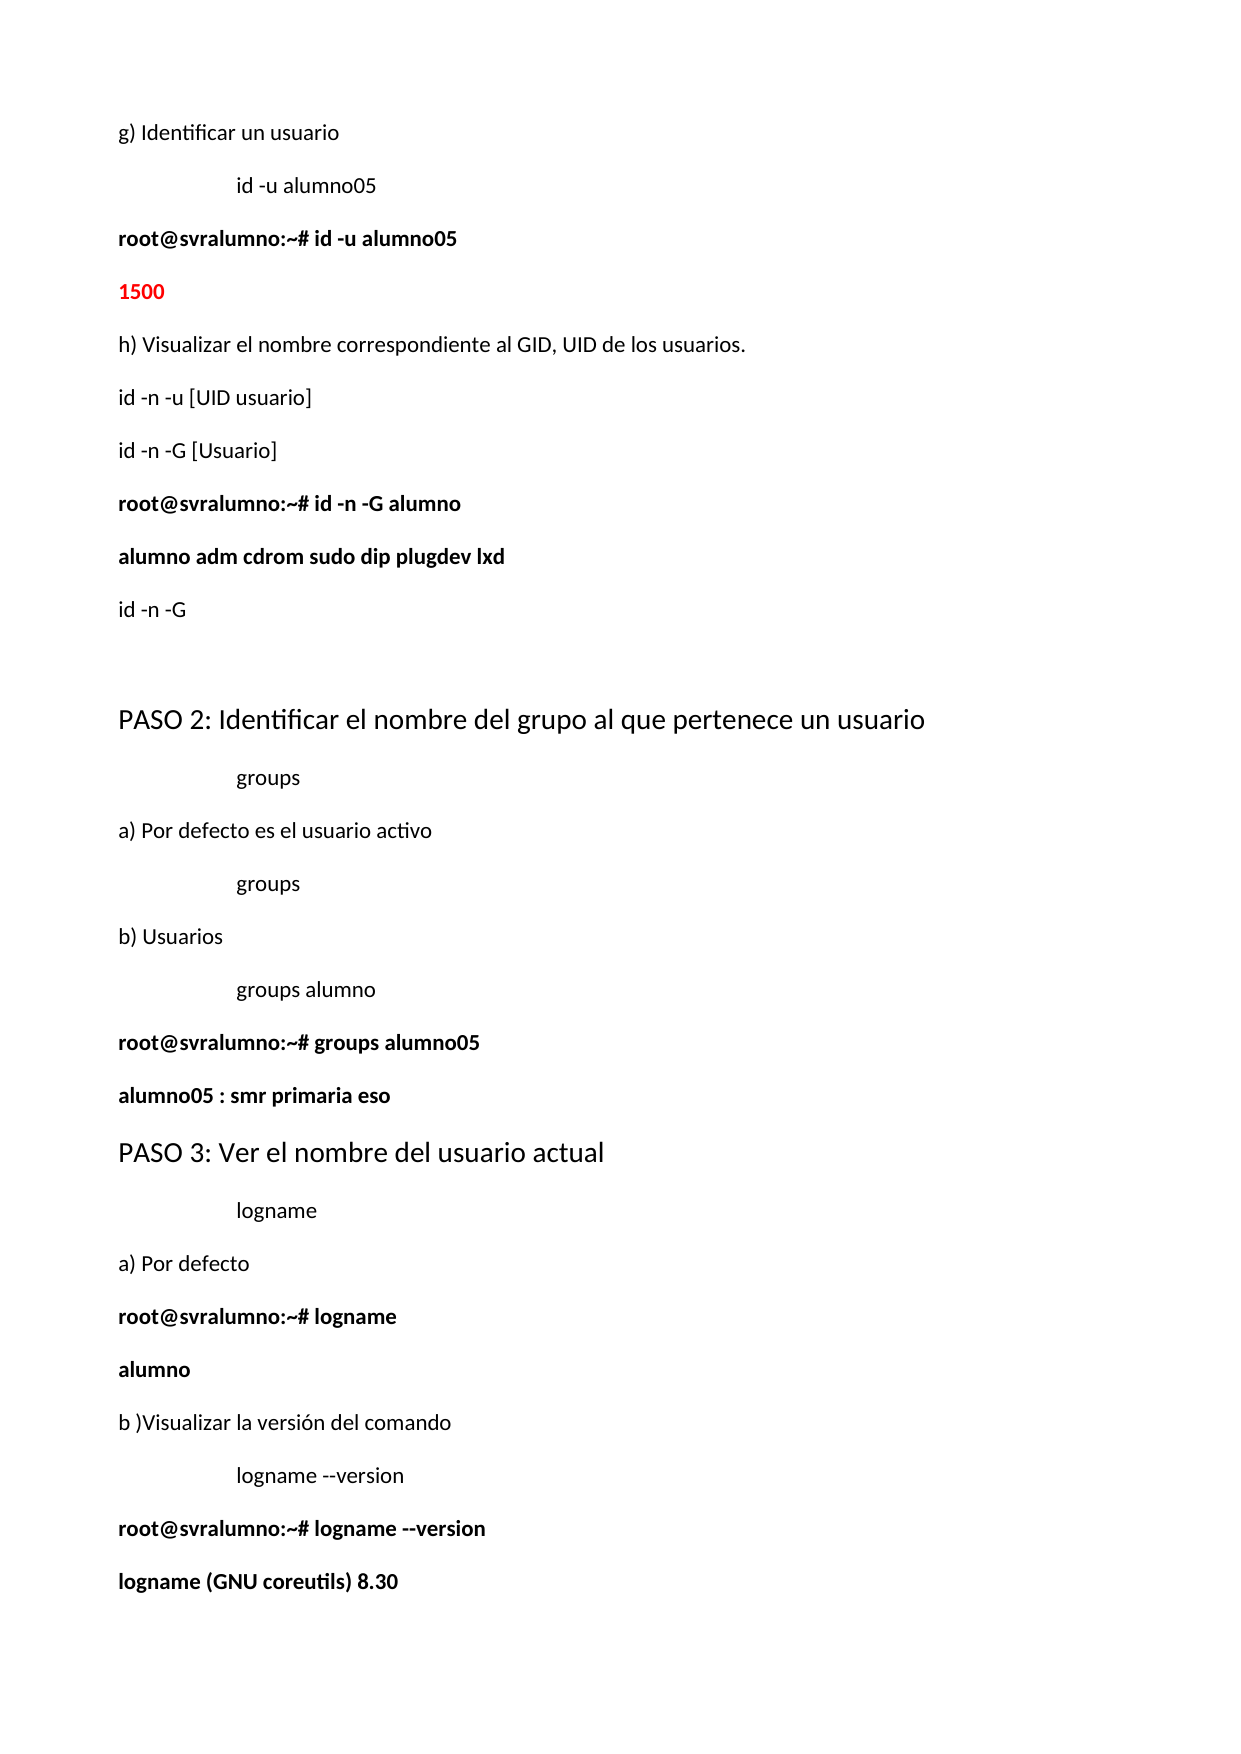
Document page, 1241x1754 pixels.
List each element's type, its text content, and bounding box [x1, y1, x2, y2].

text groups [118, 869, 1122, 897]
text root@svralumno:~# logname [118, 1302, 1122, 1330]
text a) Por defecto es el usuario activo [118, 816, 1122, 844]
text root@svralumno:~# id -u alumno05 [118, 224, 1122, 252]
text id -n -G [Usuario] [118, 436, 1122, 464]
text alumno05 : smr primaria eso [118, 1081, 1122, 1109]
text logname --version [118, 1461, 1122, 1489]
text groups [118, 763, 1122, 791]
text a) Por defecto [118, 1249, 1122, 1277]
text g) Identificar un usuario [118, 118, 1122, 146]
text root@svralumno:~# id -n -G alumno [118, 489, 1122, 517]
text id -n -G [118, 595, 1122, 623]
text PASO 3: Ver el nombre del usuario actual [118, 1134, 1122, 1170]
text PASO 2: Identificar el nombre del grupo al que pertenece un usuario [118, 701, 1122, 737]
text root@svralumno:~# groups alumno05 [118, 1028, 1122, 1056]
text b )Visualizar la versión del comando [118, 1408, 1122, 1436]
text root@svralumno:~# logname --version [118, 1514, 1122, 1542]
text b) Usuarios [118, 922, 1122, 950]
text 1500 [118, 277, 1122, 305]
text alumno adm cdrom sudo dip plugdev lxd [118, 542, 1122, 570]
text logname (GNU coreutils) 8.30 [118, 1567, 1122, 1595]
text alumno [118, 1355, 1122, 1383]
text h) Visualizar el nombre correspondiente al GID, UID de los usuarios. [118, 330, 1122, 358]
text id -n -u [UID usuario] [118, 383, 1122, 411]
text groups alumno [118, 975, 1122, 1003]
text logname [118, 1196, 1122, 1224]
text id -u alumno05 [118, 171, 1122, 199]
